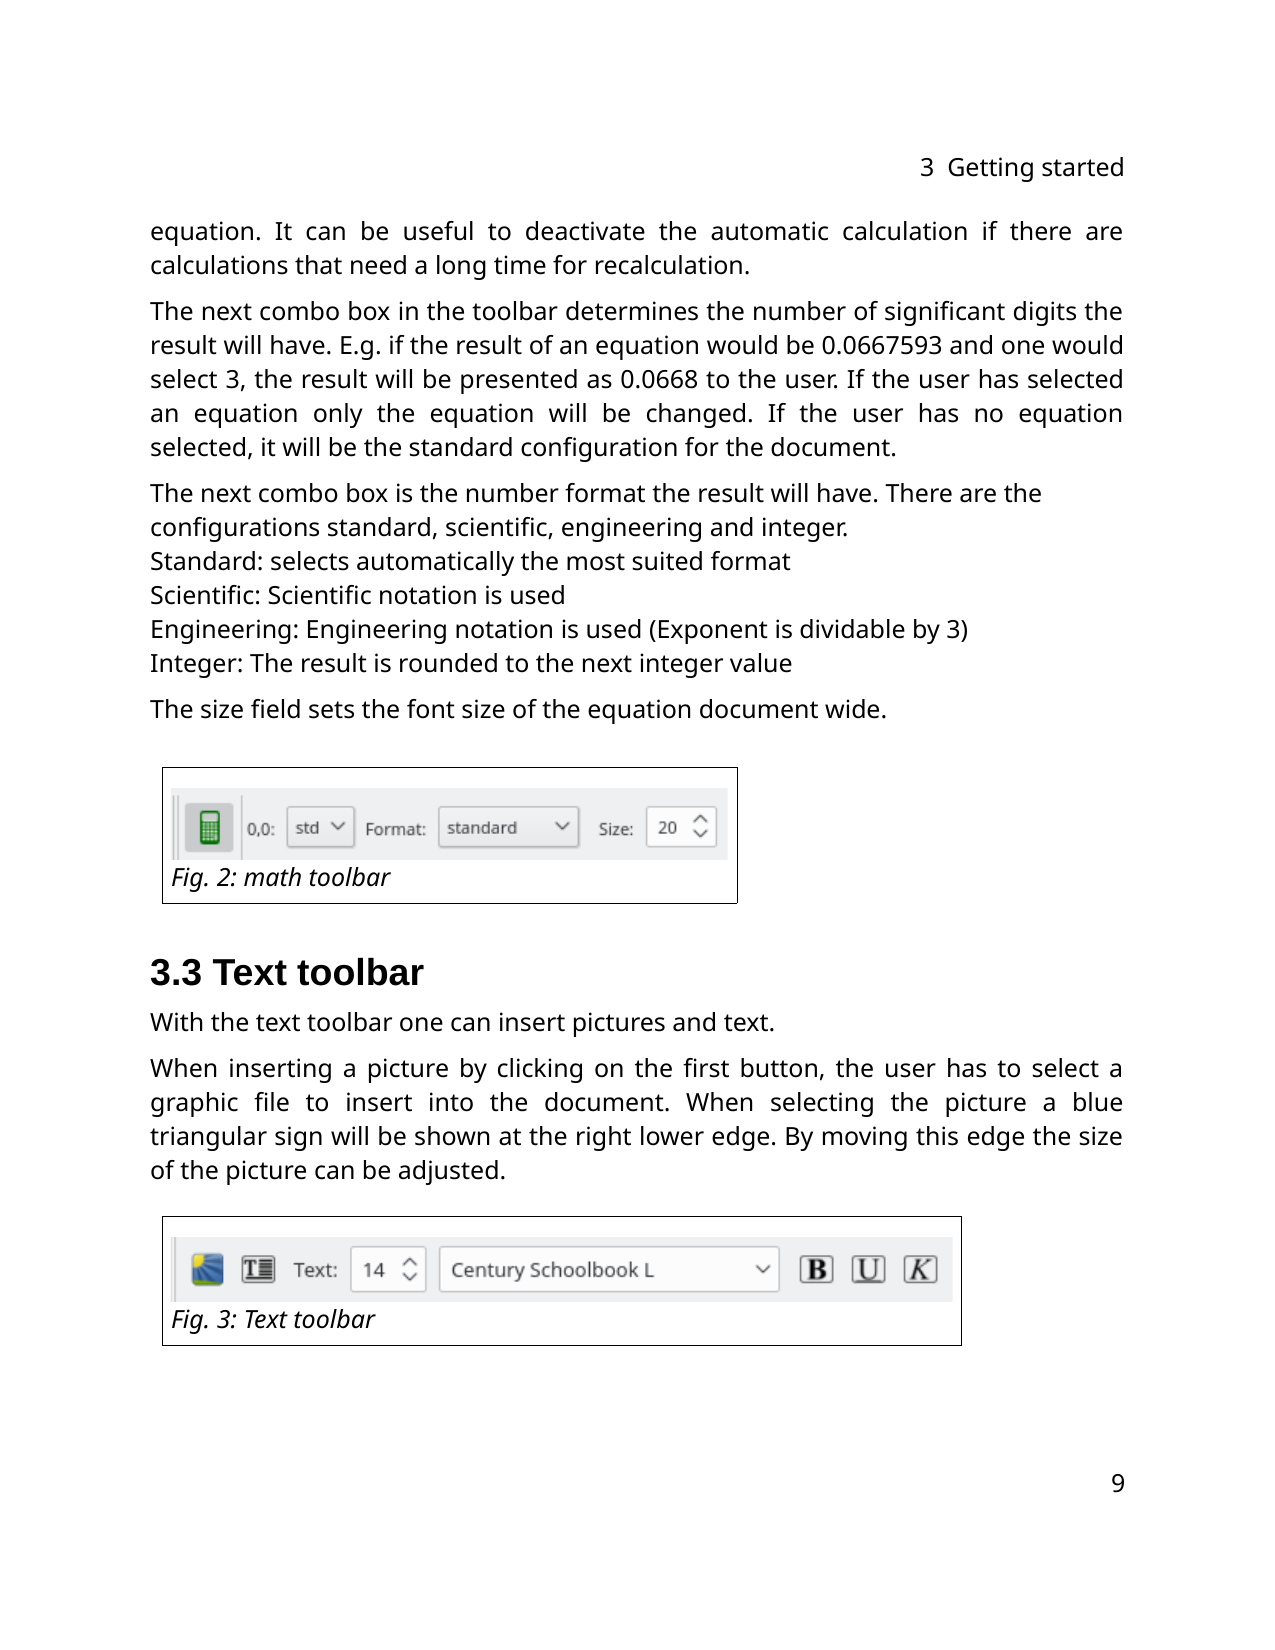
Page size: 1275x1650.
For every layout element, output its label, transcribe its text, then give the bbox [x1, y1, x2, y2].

text The next combo box in the toolbar determines the number of significant digits the result will have. E.g. if the result of an equation would be 0.0667593 and one would select 3, the result will be presented as 0.0668 to the user. If the user has selected an equation only the equation will be changed. If the user has no equation selected, it will be the standard configuration for the document. [150, 293, 1125, 464]
text equation. It can be useful to deactivate the automatic calculation if there are calculations that need a long time for recalculation. [150, 213, 1125, 282]
text When inserting a picture by clicking on the first button, the user has to select a graphic file to insert into the document. When selecting the picture a blue triangular sign will be shown at the right lower edge. By moving this edge the size of the picture can be adjusted. [150, 1051, 1125, 1187]
text Fig. 2: math toolbar [171, 860, 728, 894]
picture [170, 788, 728, 860]
text With the text toolbar one can insert pictures and text. [150, 1005, 1125, 1039]
text [163, 1217, 961, 1345]
text The size field sets the font size of the equation document wide. [150, 692, 1125, 726]
text Fig. 3: Text toolbar [171, 1302, 953, 1336]
text The next combo box is the number format the result will have. There are the configurations standard, scientific, engineering and integer. Standard: selects automatically the most suited format Scientific: Scientific notation is used Engineering: Engineering notation is used (Exponent is dividable by 3) Integer: The result is rounded to the next integer value [150, 476, 1125, 680]
picture [170, 1237, 953, 1302]
subtitle Text toolbar [150, 749, 1125, 993]
